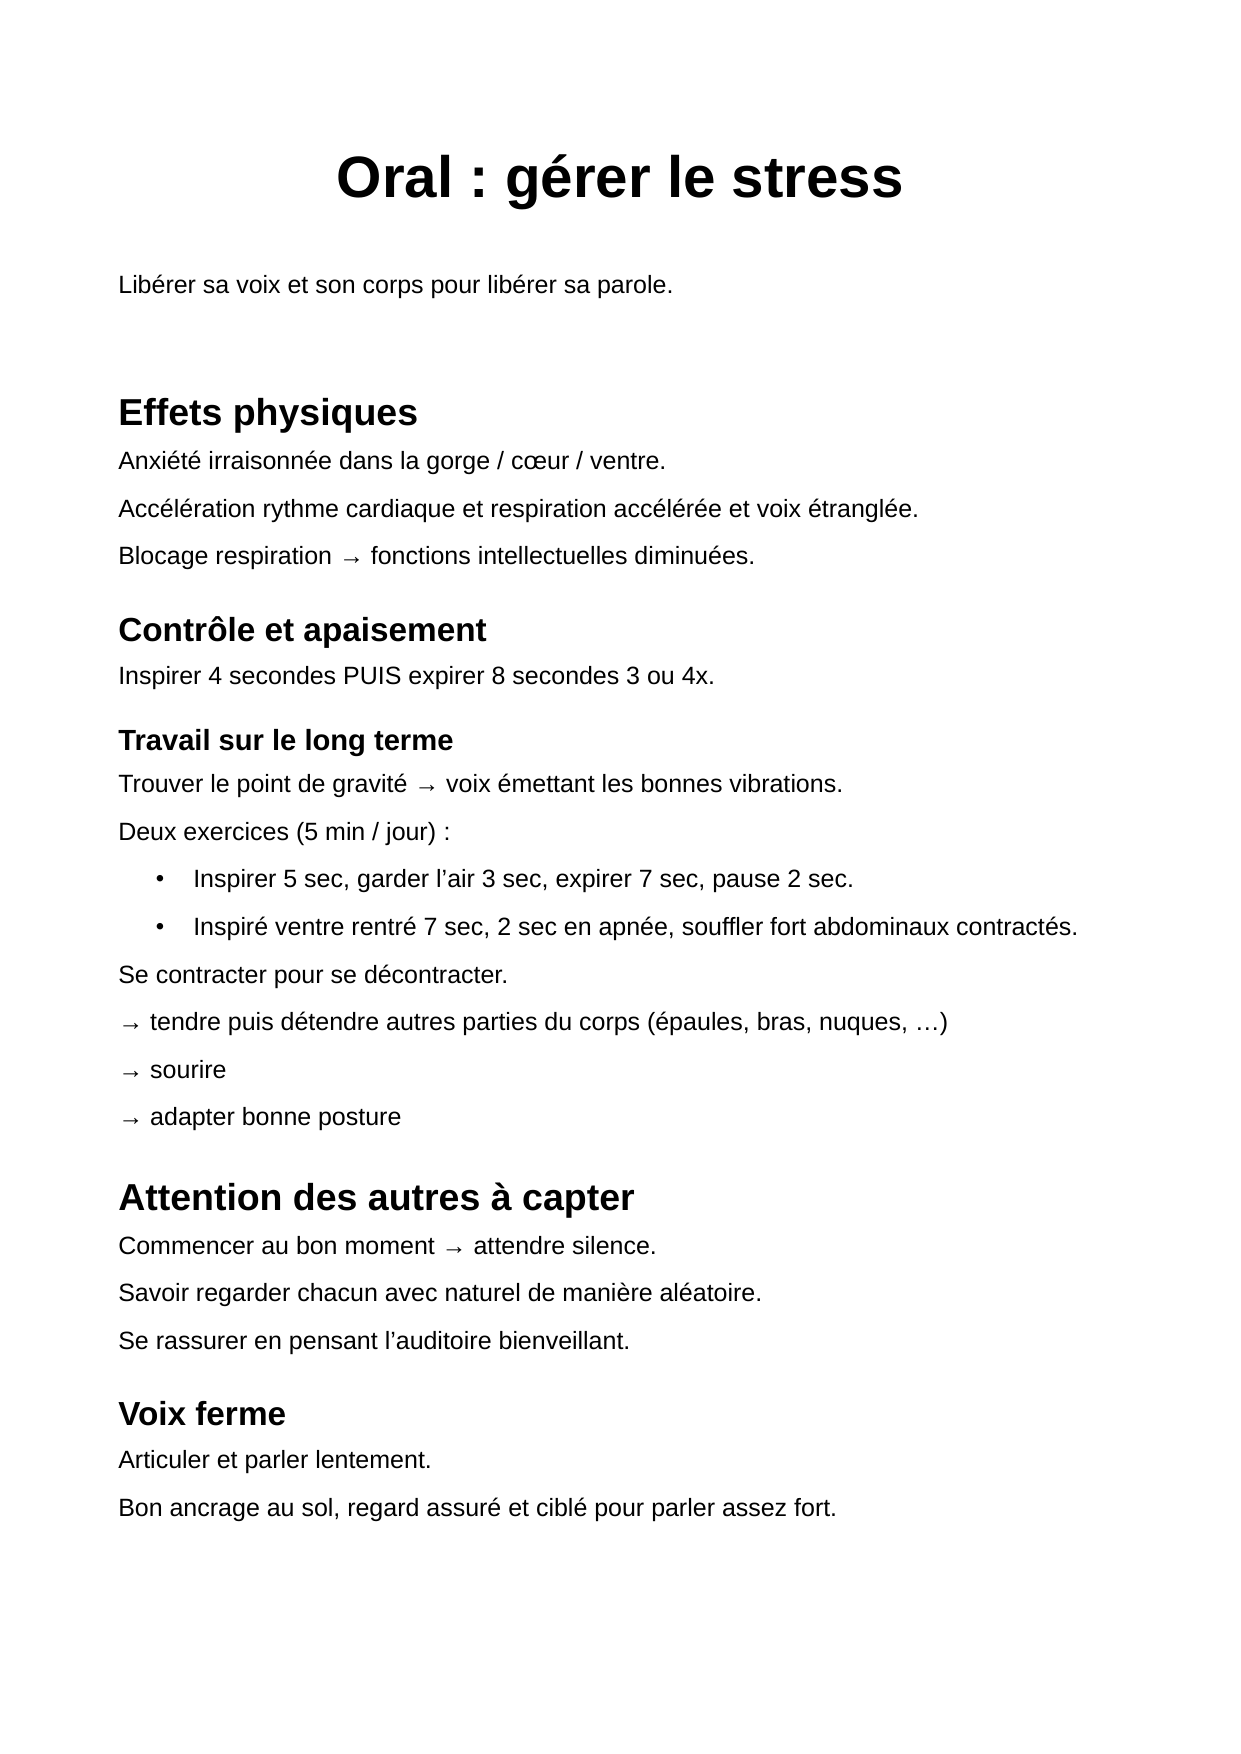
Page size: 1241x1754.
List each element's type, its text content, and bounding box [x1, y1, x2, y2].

subtitle Attention des autres à capter [118, 1175, 1122, 1218]
text Blocage respiration → fonctions intellectuelles diminuées. [118, 541, 1122, 570]
text Bon ancrage au sol, regard assuré et ciblé pour parler assez fort. [118, 1493, 1122, 1522]
subtitle Travail sur le long terme [118, 723, 1122, 756]
list Inspirer 5 sec, garder l’air 3 sec, expirer 7 sec, pause 2 sec. [156, 864, 1122, 893]
text → sourire [118, 1055, 1122, 1083]
text Se contracter pour se décontracter. [118, 959, 1122, 988]
subtitle Voix ferme [118, 1394, 1122, 1433]
text Libérer sa voix et son corps pour libérer sa parole. [118, 270, 1122, 299]
text → adapter bonne posture [118, 1102, 1122, 1131]
text Trouver le point de gravité → voix émettant les bonnes vibrations. [118, 769, 1122, 798]
list Inspiré ventre rentré 7 sec, 2 sec en apnée, souffler fort abdominaux contractés. [156, 912, 1122, 941]
text Deux exercices (5 min / jour) : [118, 817, 1122, 845]
text Savoir regarder chacun avec naturel de manière aléatoire. [118, 1278, 1122, 1307]
text Anxiété irraisonnée dans la gorge / cœur / ventre. [118, 446, 1122, 475]
text → tendre puis détendre autres parties du corps (épaules, bras, nuques, …) [118, 1007, 1122, 1036]
title Oral : gérer le stress [118, 143, 1122, 210]
text Se rassurer en pensant l’auditoire bienveillant. [118, 1326, 1122, 1354]
subtitle Effets physiques [118, 391, 1122, 434]
text Accélération rythme cardiaque et respiration accélérée et voix étranglée. [118, 494, 1122, 522]
text Inspirer 4 secondes PUIS expirer 8 secondes 3 ou 4x. [118, 661, 1122, 689]
text Commencer au bon moment → attendre silence. [118, 1231, 1122, 1259]
subtitle Contrôle et apaisement [118, 610, 1122, 648]
text Articuler et parler lentement. [118, 1445, 1122, 1474]
